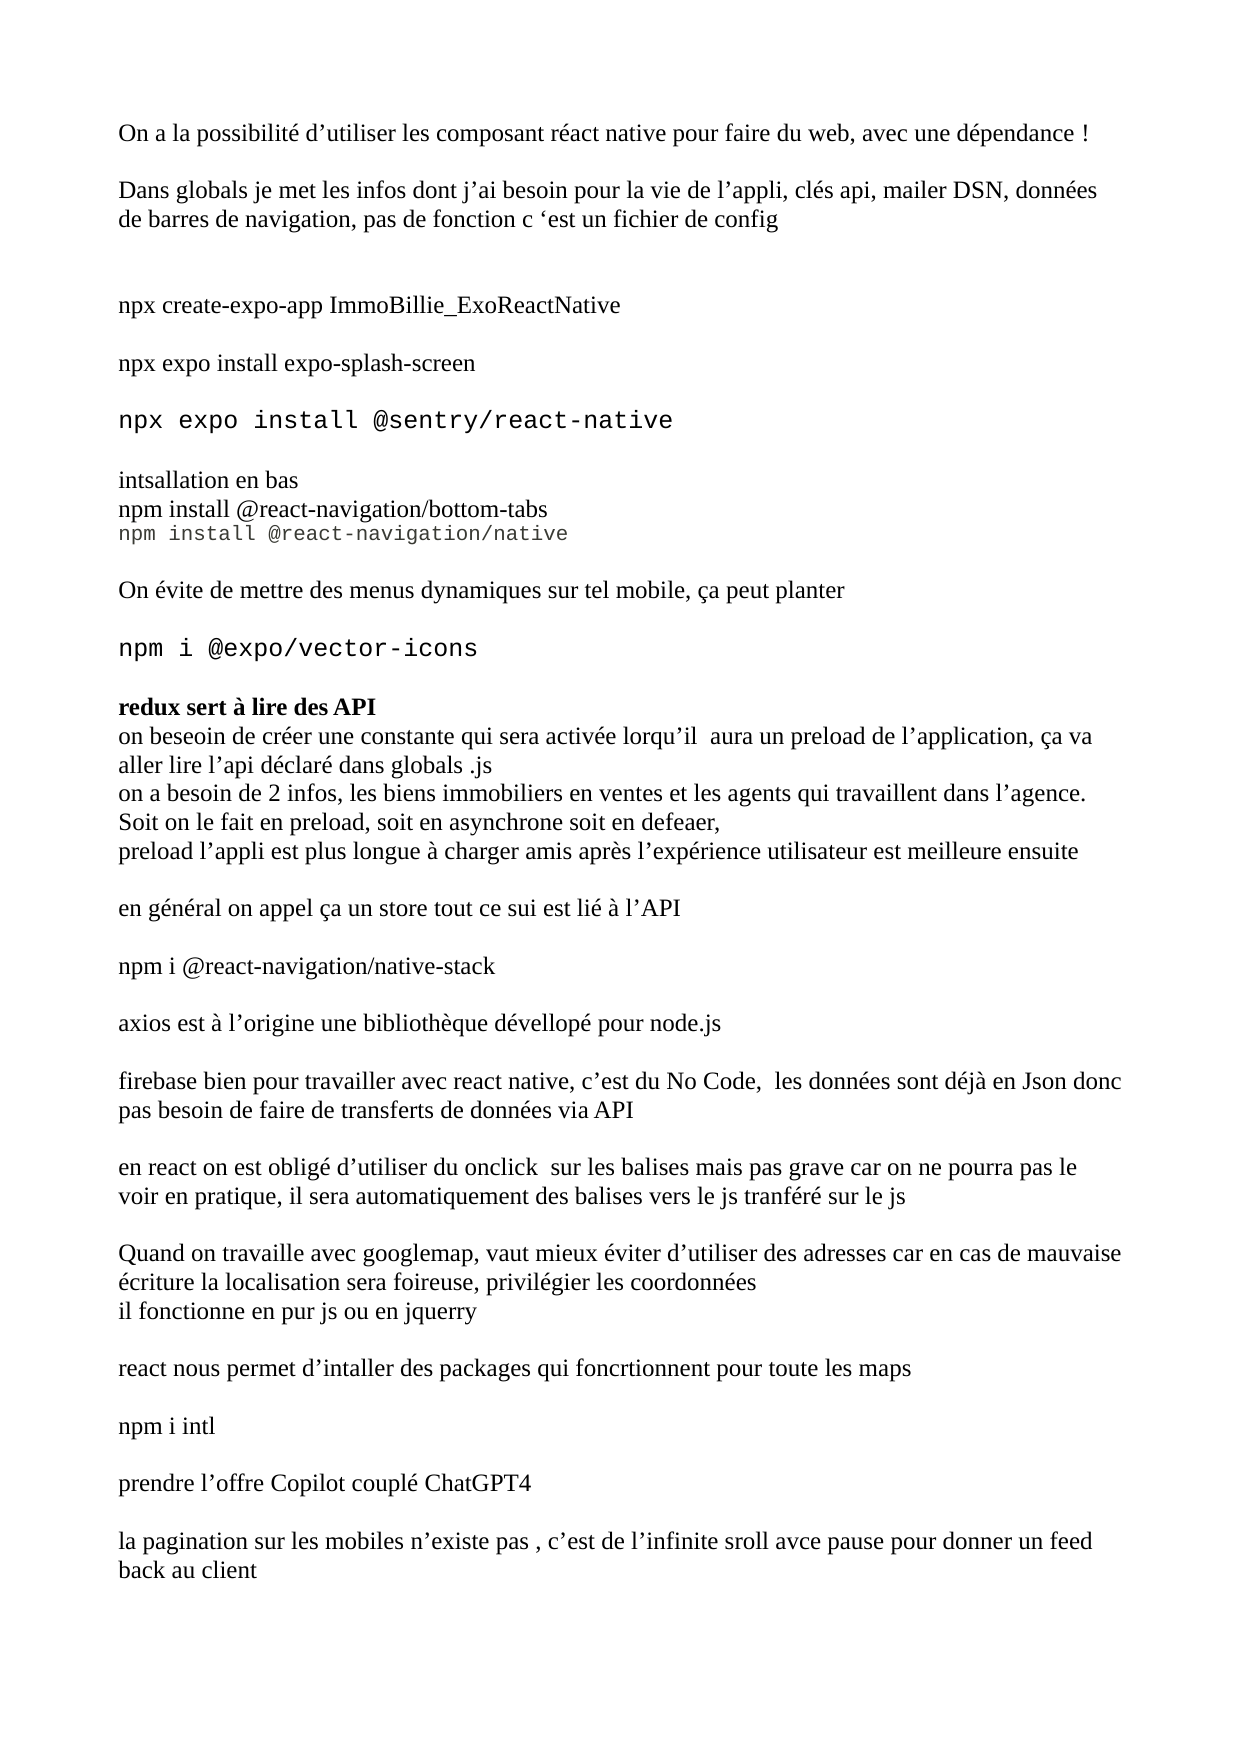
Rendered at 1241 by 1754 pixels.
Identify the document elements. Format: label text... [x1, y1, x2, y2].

text npx expo install @sentry/react-native [118, 406, 1122, 436]
text en général on appel ça un store tout ce sui est lié à l’API [118, 893, 1122, 922]
text il fonctionne en pur js ou en jquerry [118, 1296, 1122, 1325]
text on beseoin de créer une constante qui sera activée lorqu’il aura un preload de l’application, ça va aller lire l’api déclaré dans globals .js [118, 721, 1122, 778]
text preload l’appli est plus longue à charger amis après l’expérience utilisateur est meilleure ensuite [118, 836, 1122, 865]
text npm install @react-navigation/bottom-tabs [118, 494, 1122, 523]
text npx create-expo-app ImmoBillie_ExoReactNative [118, 291, 1122, 319]
text npm install @react-navigation/native [118, 523, 1122, 546]
text Quand on travaille avec googlemap, vaut mieux éviter d’utiliser des adresses car en cas de mauvaise écriture la localisation sera foireuse, privilégier les coordonnées [118, 1238, 1122, 1296]
text redux sert à lire des API [118, 692, 1122, 721]
text npm i @react-navigation/native-stack [118, 951, 1122, 980]
text on a besoin de 2 infos, les biens immobiliers en ventes et les agents qui travaillent dans l’agence. [118, 778, 1122, 807]
text prendre l’offre Copilot couplé ChatGPT4 [118, 1468, 1122, 1497]
text axios est à l’origine une bibliothèque dévellopé pour node.js [118, 1008, 1122, 1037]
text firebase bien pour travailler avec react native, c’est du No Code, les données sont déjà en Json donc pas besoin de faire de transferts de données via API [118, 1066, 1122, 1123]
text Soit on le fait en preload, soit en asynchrone soit en defeaer, [118, 807, 1122, 836]
text On évite de mettre des menus dynamiques sur tel mobile, ça peut planter [118, 575, 1122, 604]
text Dans globals je met les infos dont j’ai besoin pour la vie de l’appli, clés api, mailer DSN, données de barres de navigation, pas de fonction c ‘est un fichier de config [118, 176, 1122, 233]
text npx expo install expo-splash-screen [118, 348, 1122, 377]
text On a la possibilité d’utiliser les composant réact native pour faire du web, avec une dépendance ! [118, 118, 1122, 147]
text en react on est obligé d’utiliser du onclick sur les balises mais pas grave car on ne pourra pas le voir en pratique, il sera automatiquement des balises vers le js tranféré sur le js [118, 1152, 1122, 1210]
text npm i intl [118, 1411, 1122, 1440]
text react nous permet d’intaller des packages qui foncrtionnent pour toute les maps [118, 1353, 1122, 1382]
text intsallation en bas [118, 465, 1122, 494]
text npm i @expo/vector-icons [118, 633, 1122, 663]
text la pagination sur les mobiles n’existe pas , c’est de l’infinite sroll avce pause pour donner un feed back au client [118, 1526, 1122, 1583]
